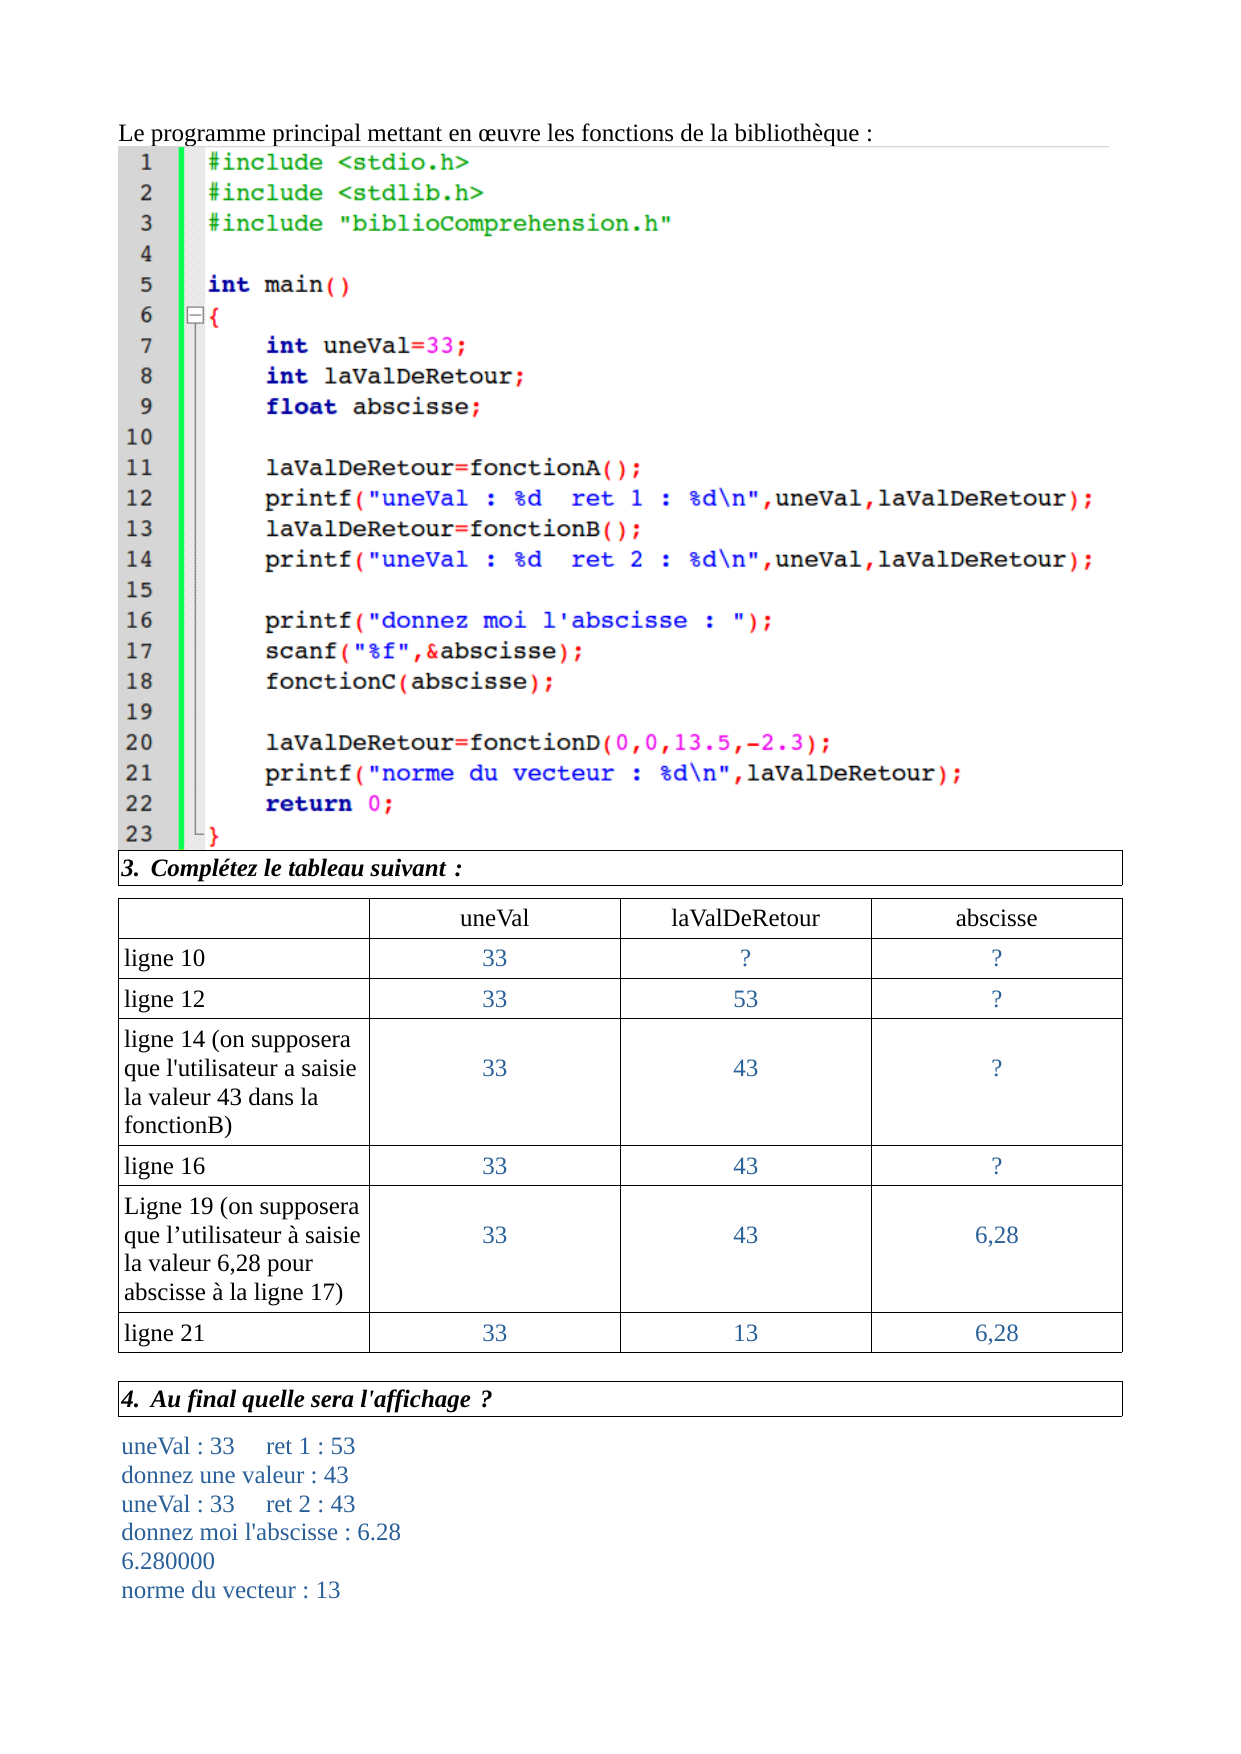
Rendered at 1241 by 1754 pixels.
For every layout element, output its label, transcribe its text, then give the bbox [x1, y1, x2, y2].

table_cell 13 [621, 1313, 871, 1352]
table_cell 43 [621, 1019, 871, 1145]
table_cell 33 [370, 1313, 620, 1352]
text uneVal : 33 ret 1 : 53 [118, 1428, 1122, 1460]
table_cell 53 [621, 979, 871, 1018]
text 6.280000 [118, 1546, 1122, 1575]
text norme du vecteur : 13 [118, 1575, 1122, 1607]
table_cell ? [872, 1146, 1122, 1185]
table_cell ? [872, 979, 1122, 1018]
table_cell ? [872, 939, 1122, 978]
table_cell ligne 10 [119, 939, 369, 978]
table_cell 43 [621, 1186, 871, 1312]
table_cell ligne 21 [119, 1313, 369, 1352]
list Complétez le tableau suivant : [119, 851, 1122, 885]
text donnez moi l'abscisse : 6.28 [118, 1517, 1122, 1546]
picture [118, 146, 1109, 850]
table_cell 6,28 [872, 1313, 1122, 1352]
table_cell ? [872, 1019, 1122, 1145]
table_cell 6,28 [872, 1186, 1122, 1312]
table_header laValDeRetour [621, 899, 871, 938]
table_header [119, 899, 369, 938]
table_header abscisse [872, 899, 1122, 938]
text donnez une valeur : 43 [118, 1460, 1122, 1489]
table_cell ligne 14 (on supposera que l'utilisateur a saisie la valeur 43 dans la fonctionB) [119, 1019, 369, 1145]
list Au final quelle sera l'affichage ? [119, 1382, 1122, 1416]
table_cell 33 [370, 979, 620, 1018]
table_cell 43 [621, 1146, 871, 1185]
text uneVal : 33 ret 2 : 43 [118, 1489, 1122, 1517]
table_cell ? [621, 939, 871, 978]
text Le programme principal mettant en œuvre les fonctions de la bibliothèque : [118, 118, 1122, 147]
table_cell Ligne 19 (on supposera que l’utilisateur à saisie la valeur 6,28 pour abscisse à la ligne 17) [119, 1186, 369, 1312]
table_cell ligne 16 [119, 1146, 369, 1185]
table_cell 33 [370, 1146, 620, 1185]
table_cell 33 [370, 939, 620, 978]
table_cell ligne 12 [119, 979, 369, 1018]
table_header uneVal [370, 899, 620, 938]
table_cell 33 [370, 1019, 620, 1145]
table_cell 33 [370, 1186, 620, 1312]
